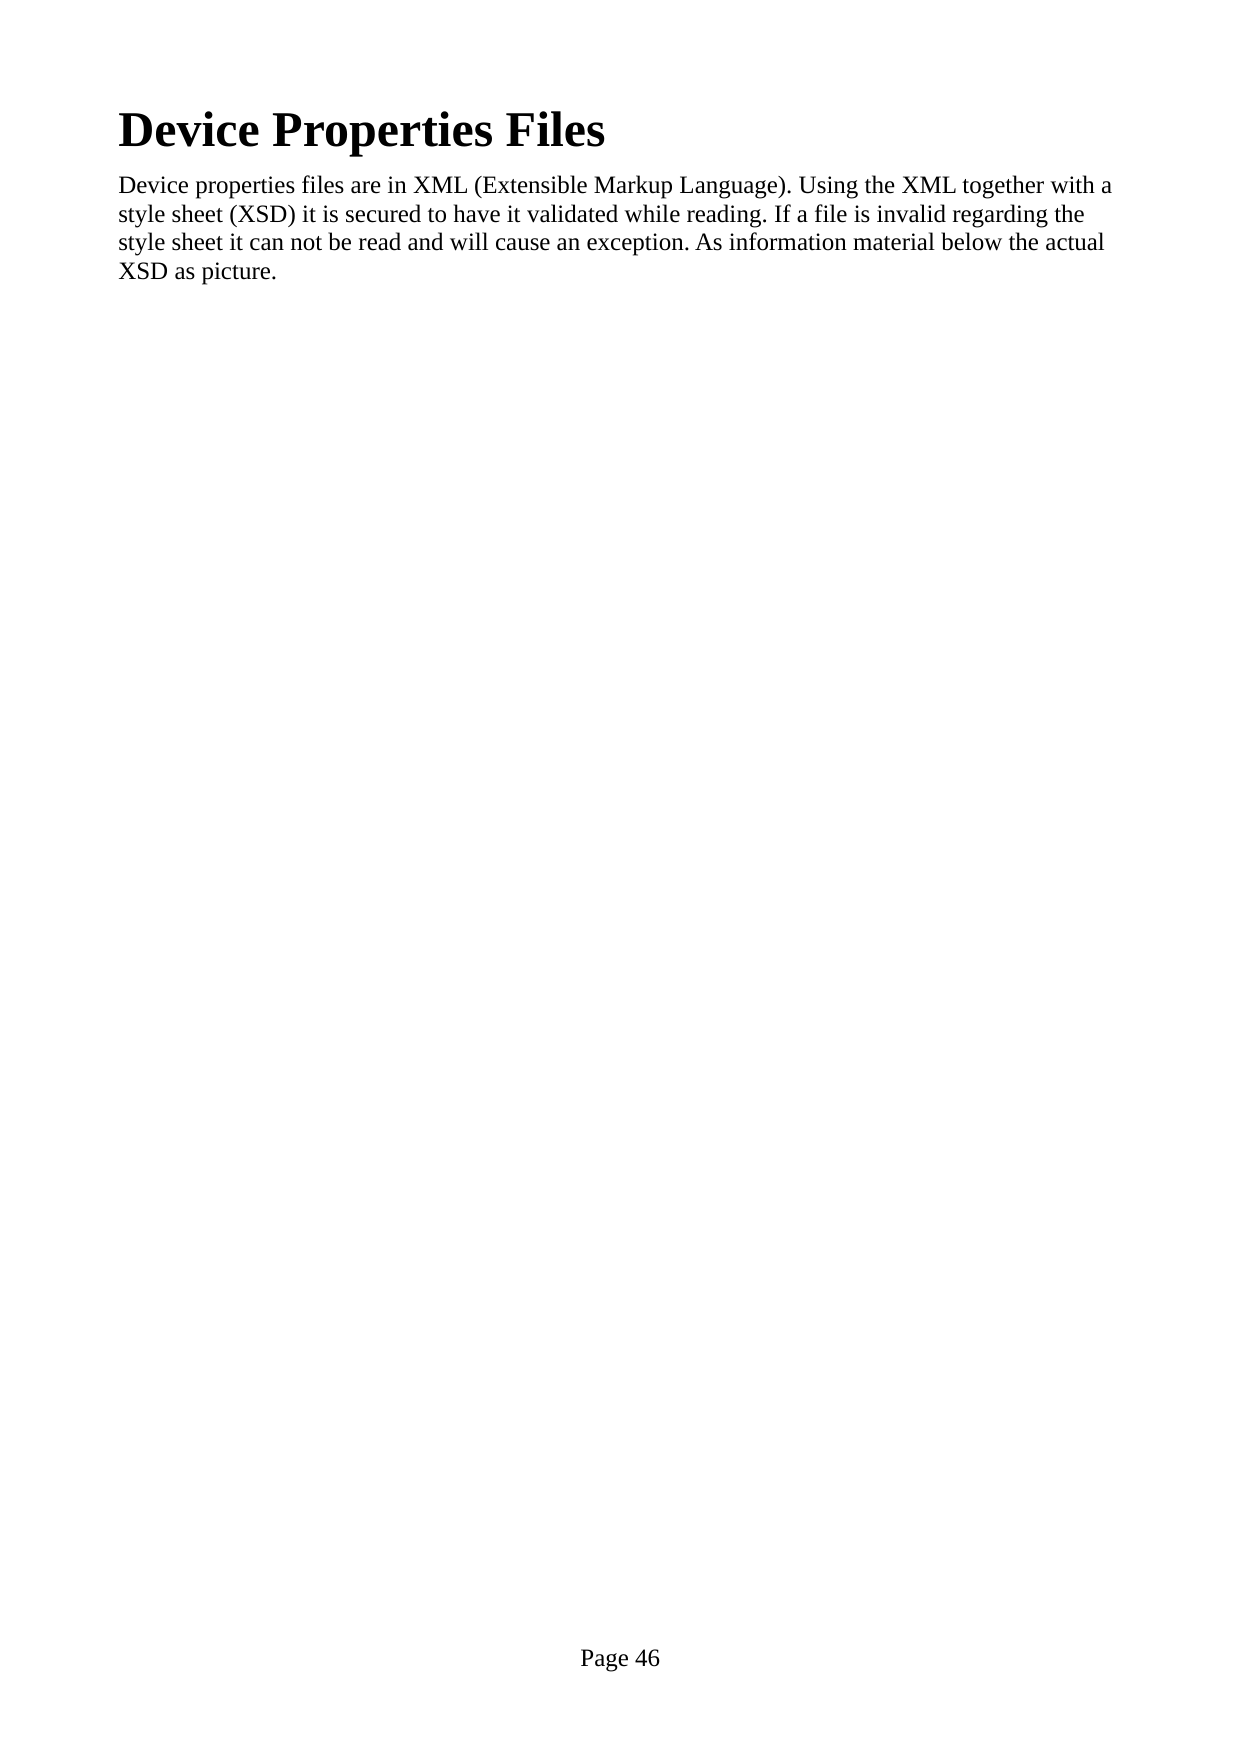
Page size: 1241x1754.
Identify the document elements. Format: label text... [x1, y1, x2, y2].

text Device properties files are in XML (Extensible Markup Language). Using the XML together with a style sheet (XSD) it is secured to have it validated while reading. If a file is invalid regarding the style sheet it can not be read and will cause an exception. As information material below the actual XSD as picture. [118, 170, 1122, 285]
subtitle Device Properties Files [118, 100, 1122, 157]
